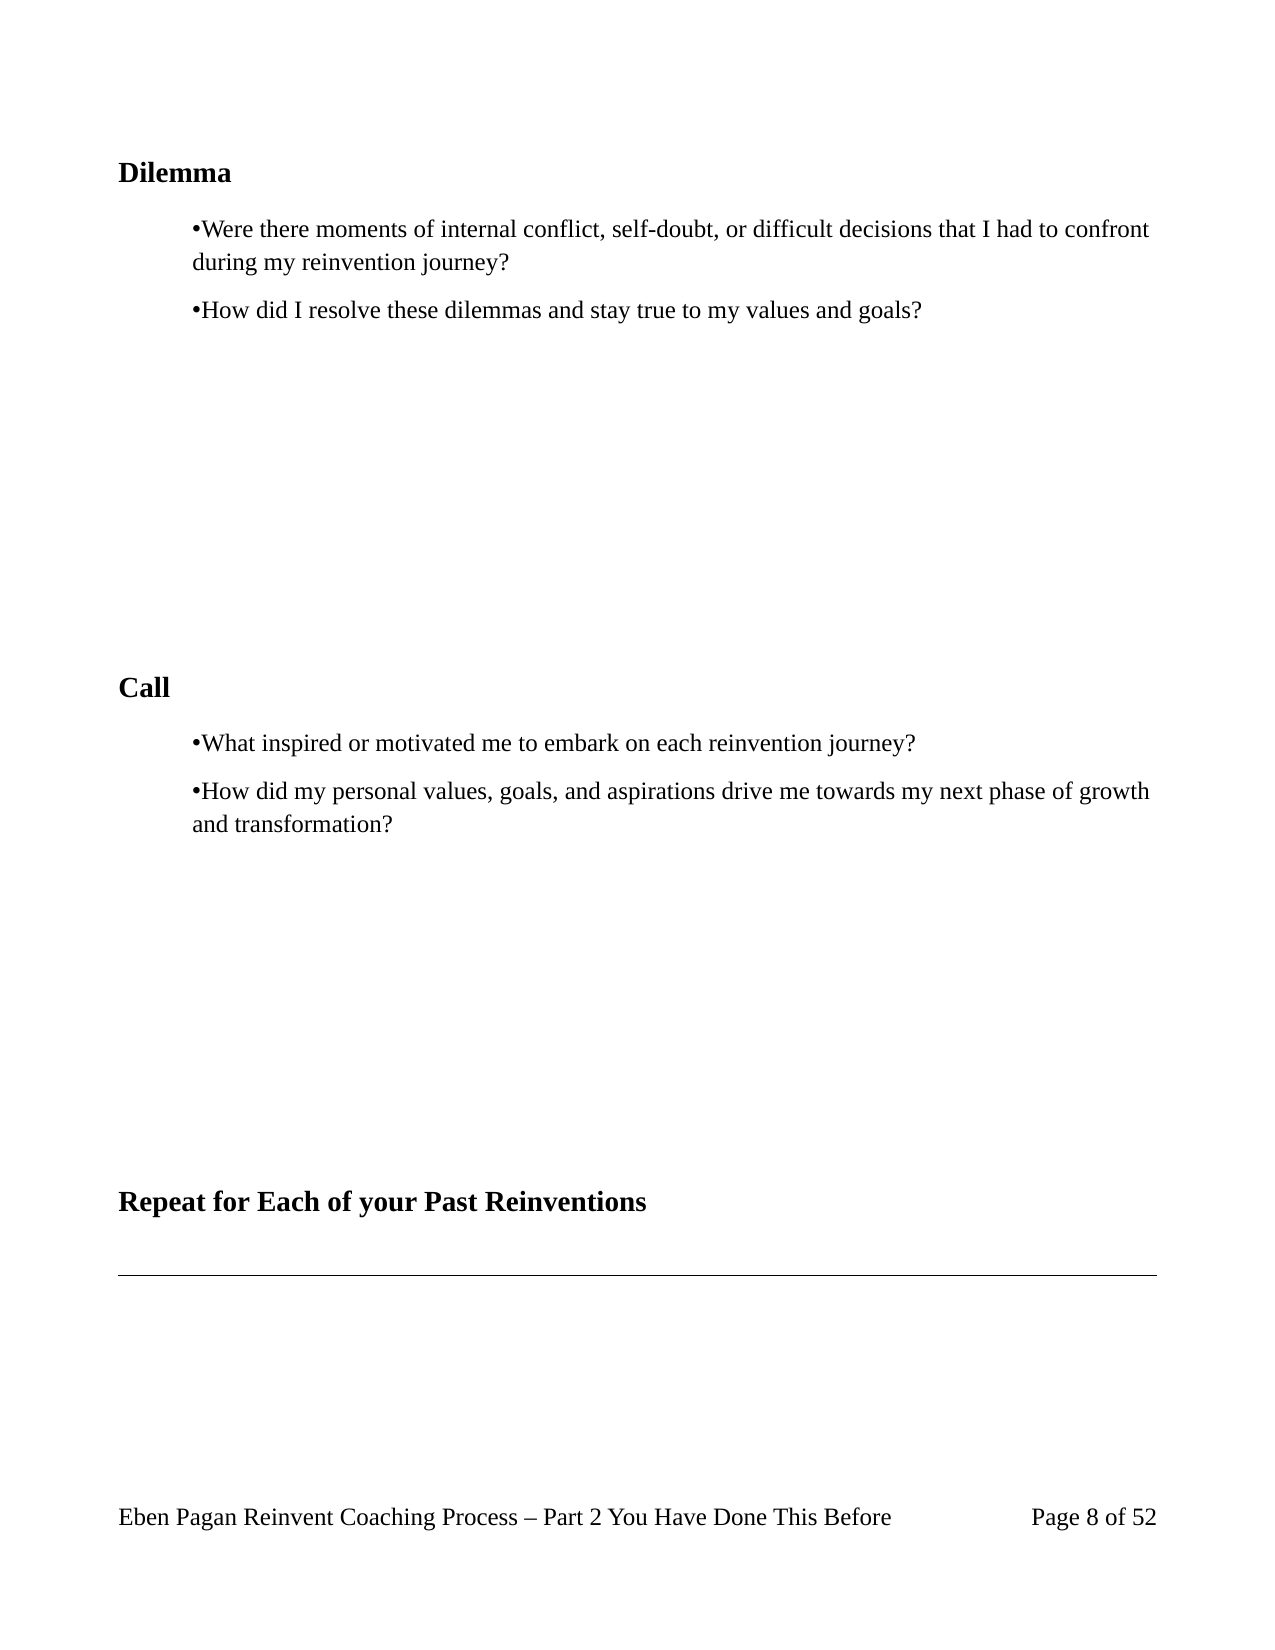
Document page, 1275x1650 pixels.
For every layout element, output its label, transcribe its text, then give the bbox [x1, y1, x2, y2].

list What inspired or motivated me to embark on each reinvention journey? [118, 728, 1157, 757]
subtitle Repeat for Each of your Past Reinventions [118, 1184, 1157, 1218]
list How did I resolve these dilemmas and stay true to my values and goals? [118, 295, 1157, 323]
subtitle Call [118, 670, 1157, 703]
list Were there moments of internal conflict, self-doubt, or difficult decisions that I had to confront during my reinvention journey? [118, 214, 1157, 276]
subtitle Dilemma [118, 156, 1157, 189]
list How did my personal values, goals, and aspirations drive me towards my next phase of growth and transformation? [118, 776, 1157, 838]
